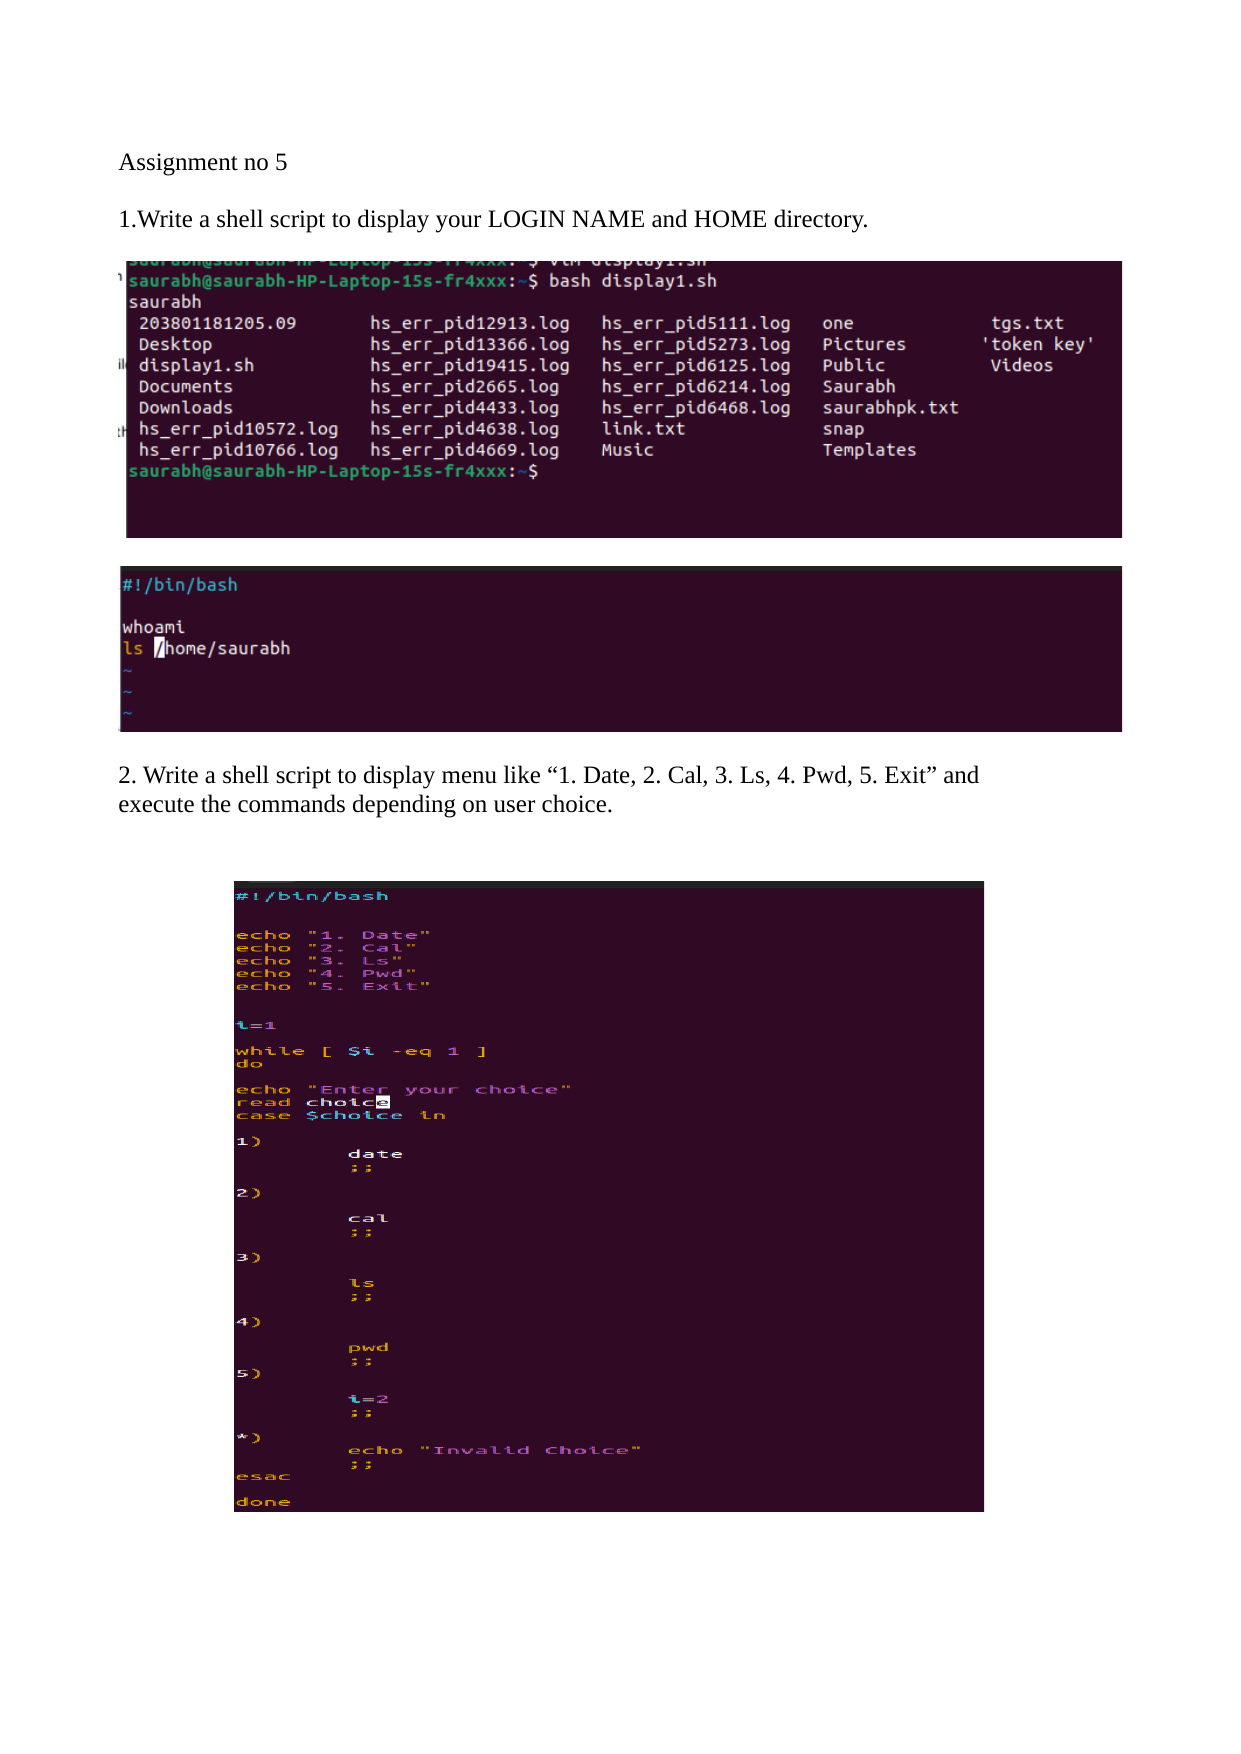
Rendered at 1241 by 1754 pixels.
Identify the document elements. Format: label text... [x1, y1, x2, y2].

text 1.Write a shell script to display your LOGIN NAME and HOME directory. [118, 204, 1122, 233]
text 2. Write a shell script to display menu like “1. Date, 2. Cal, 3. Ls, 4. Pwd, 5. Exit” and [118, 761, 1122, 789]
picture [234, 881, 985, 1512]
picture [118, 261, 1123, 538]
picture [118, 566, 1123, 732]
text execute the commands depending on user choice. [118, 789, 1122, 818]
text Assignment no 5 [118, 147, 1122, 176]
